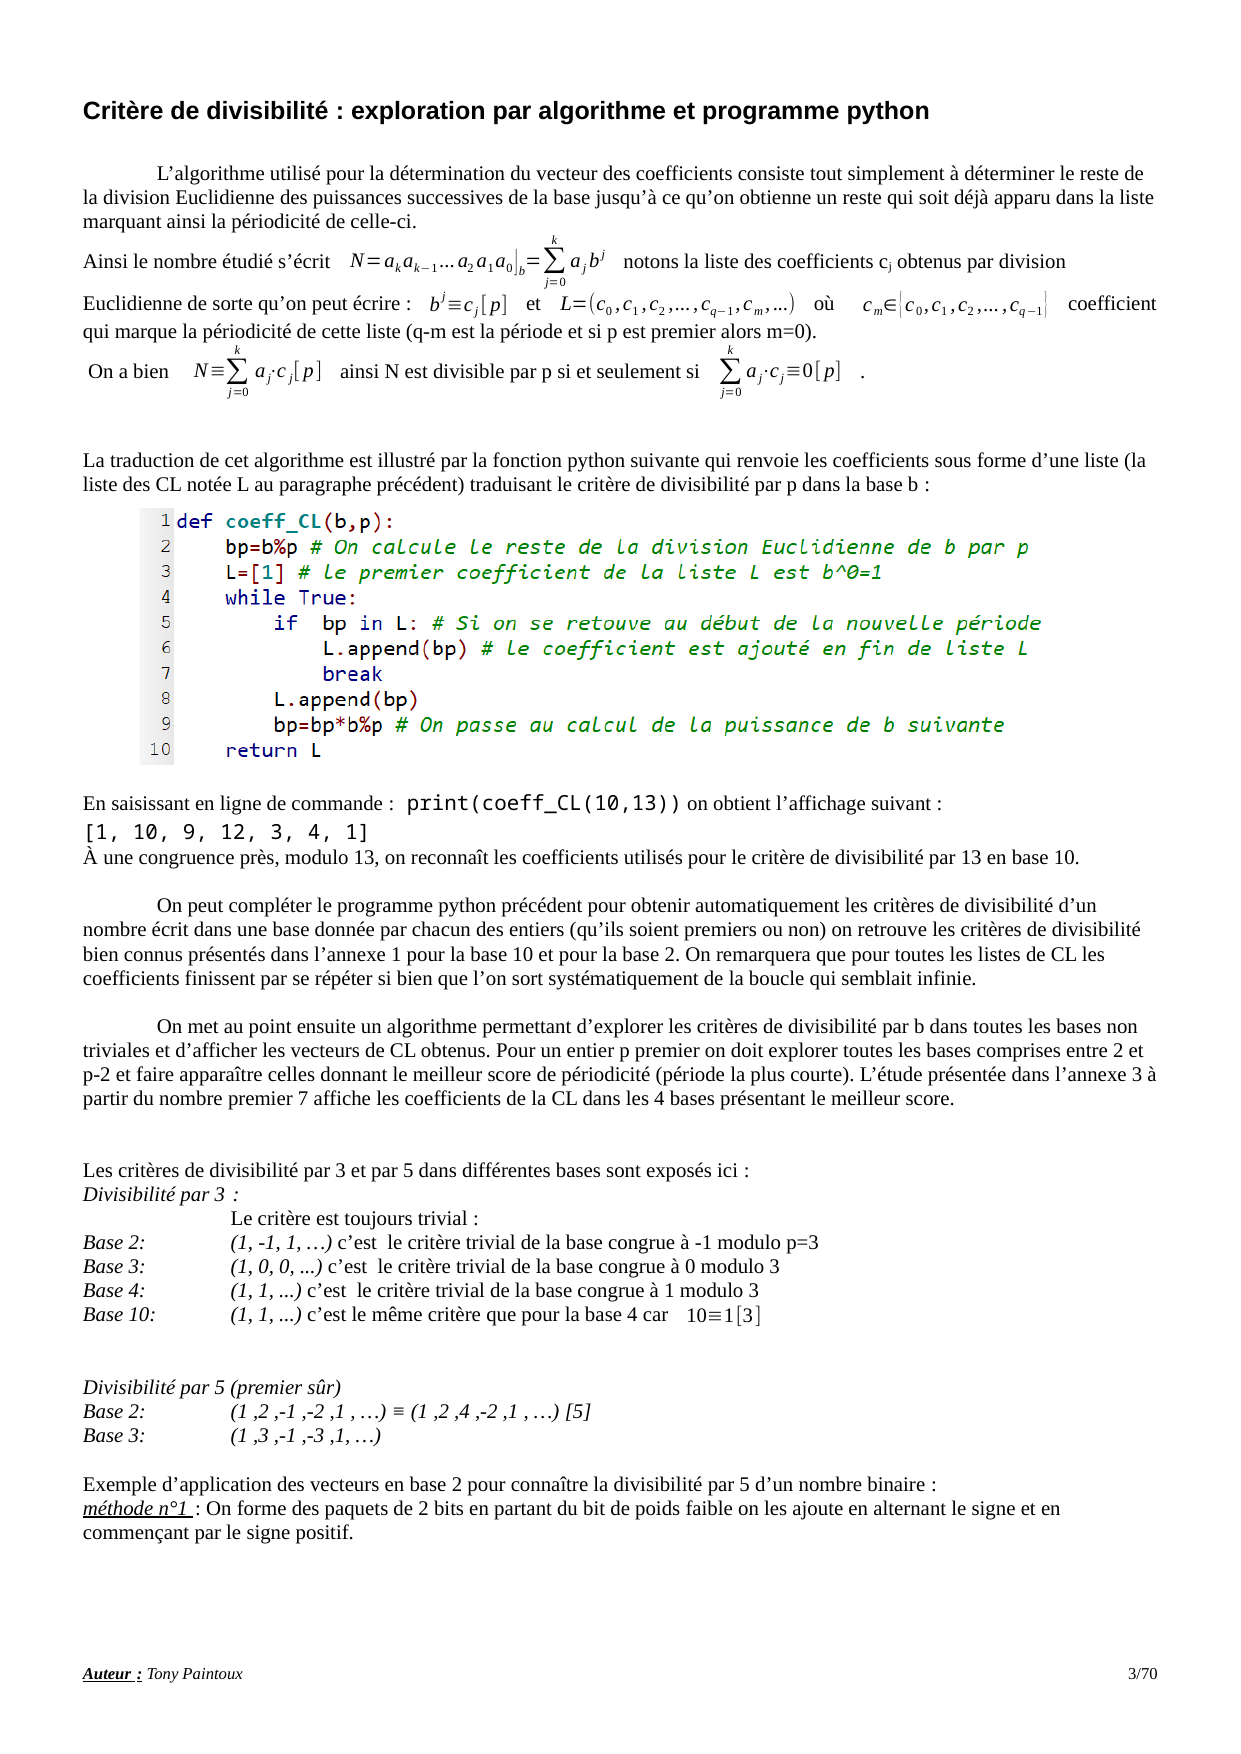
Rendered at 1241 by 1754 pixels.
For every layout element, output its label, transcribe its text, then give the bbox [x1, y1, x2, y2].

subtitle Critère de divisibilité : exploration par algorithme et programme python [83, 96, 1157, 124]
text Base 10: (1, 1, ...) c’est le même critère que pour la base 4 car [83, 1302, 1157, 1327]
text Ainsi le nombre étudié s’écritnotons la liste des coefficients cj obtenus par division Euclidienne de sorte qu’on peut écrire :etoù coefficient qui marque la périodicité de cette liste (q-m est la période et si p est premier alors m=0). [83, 233, 1157, 343]
text L’algorithme utilisé pour la détermination du vecteur des coefficients consiste tout simplement à déterminer le reste de la division Euclidienne des puissances successives de la base jusqu’à ce qu’on obtienne un reste qui soit déjà apparu dans la liste marquant ainsi la périodicité de celle-ci. [83, 161, 1157, 233]
text Divisibilité par 3 : [83, 1182, 1157, 1206]
text Exemple d’application des vecteurs en base 2 pour connaître la divisibilité par 5 d’un nombre binaire : [83, 1471, 1157, 1496]
picture [139, 508, 1057, 765]
text Base 3: (1, 0, 0, ...) c’est le critère trivial de la base congrue à 0 modulo 3 [83, 1254, 1157, 1278]
text Base 2: (1, -1, 1, …) c’est le critère trivial de la base congrue à -1 modulo p=3 [83, 1230, 1157, 1254]
text Les critères de divisibilité par 3 et par 5 dans différentes bases sont exposés ici : [83, 1158, 1157, 1182]
text Le critère est toujours trivial : [83, 1206, 1157, 1230]
text Base 4: (1, 1, ...) c’est le critère trivial de la base congrue à 1 modulo 3 [83, 1278, 1157, 1302]
text On met au point ensuite un algorithme permettant d’explorer les critères de divisibilité par b dans toutes les bases non triviales et d’afficher les vecteurs de CL obtenus. Pour un entier p premier on doit explorer toutes les bases comprises entre 2 et p-2 et faire apparaître celles donnant le meilleur score de périodicité (période la plus courte). L’étude présentée dans l’annexe 3 à partir du nombre premier 7 affiche les coefficients de la CL dans les 4 bases présentant le meilleur score. [83, 1014, 1157, 1110]
text À une congruence près, modulo 13, on reconnaît les coefficients utilisés pour le critère de divisibilité par 13 en base 10. [83, 845, 1157, 869]
text Divisibilité par 5 (premier sûr) [83, 1375, 1157, 1399]
text [1, 10, 9, 12, 3, 4, 1] [83, 817, 1157, 845]
text En saisissant en ligne de commande : print(coeff_CL(10,13)) on obtient l’affichage suivant : [83, 788, 1157, 817]
text La traduction de cet algorithme est illustré par la fonction python suivante qui renvoie les coefficients sous forme d’une liste (la liste des CL notée L au paragraphe précédent) traduisant le critère de divisibilité par p dans la base b : [83, 447, 1157, 496]
text On peut compléter le programme python précédent pour obtenir automatiquement les critères de divisibilité d’un nombre écrit dans une base donnée par chacun des entiers (qu’ils soient premiers ou non) on retrouve les critères de divisibilité bien connus présentés dans l’annexe 1 pour la base 10 et pour la base 2. On remarquera que pour toutes les listes de CL les coefficients finissent par se répéter si bien que l’on sort systématiquement de la boucle qui semblait infinie. [83, 893, 1157, 989]
text méthode n°1 : On forme des paquets de 2 bits en partant du bit de poids faible on les ajoute en alternant le signe et en commençant par le signe positif. [83, 1496, 1157, 1544]
text Base 3: (1 ,3 ,-1 ,-3 ,1, …) [83, 1423, 1157, 1447]
text On a bien ainsi N est divisible par p si et seulement si. [83, 343, 1157, 399]
text Base 2: (1 ,2 ,-1 ,-2 ,1 , …) ≡ (1 ,2 ,4 ,-2 ,1 , …) [5] [83, 1399, 1157, 1423]
